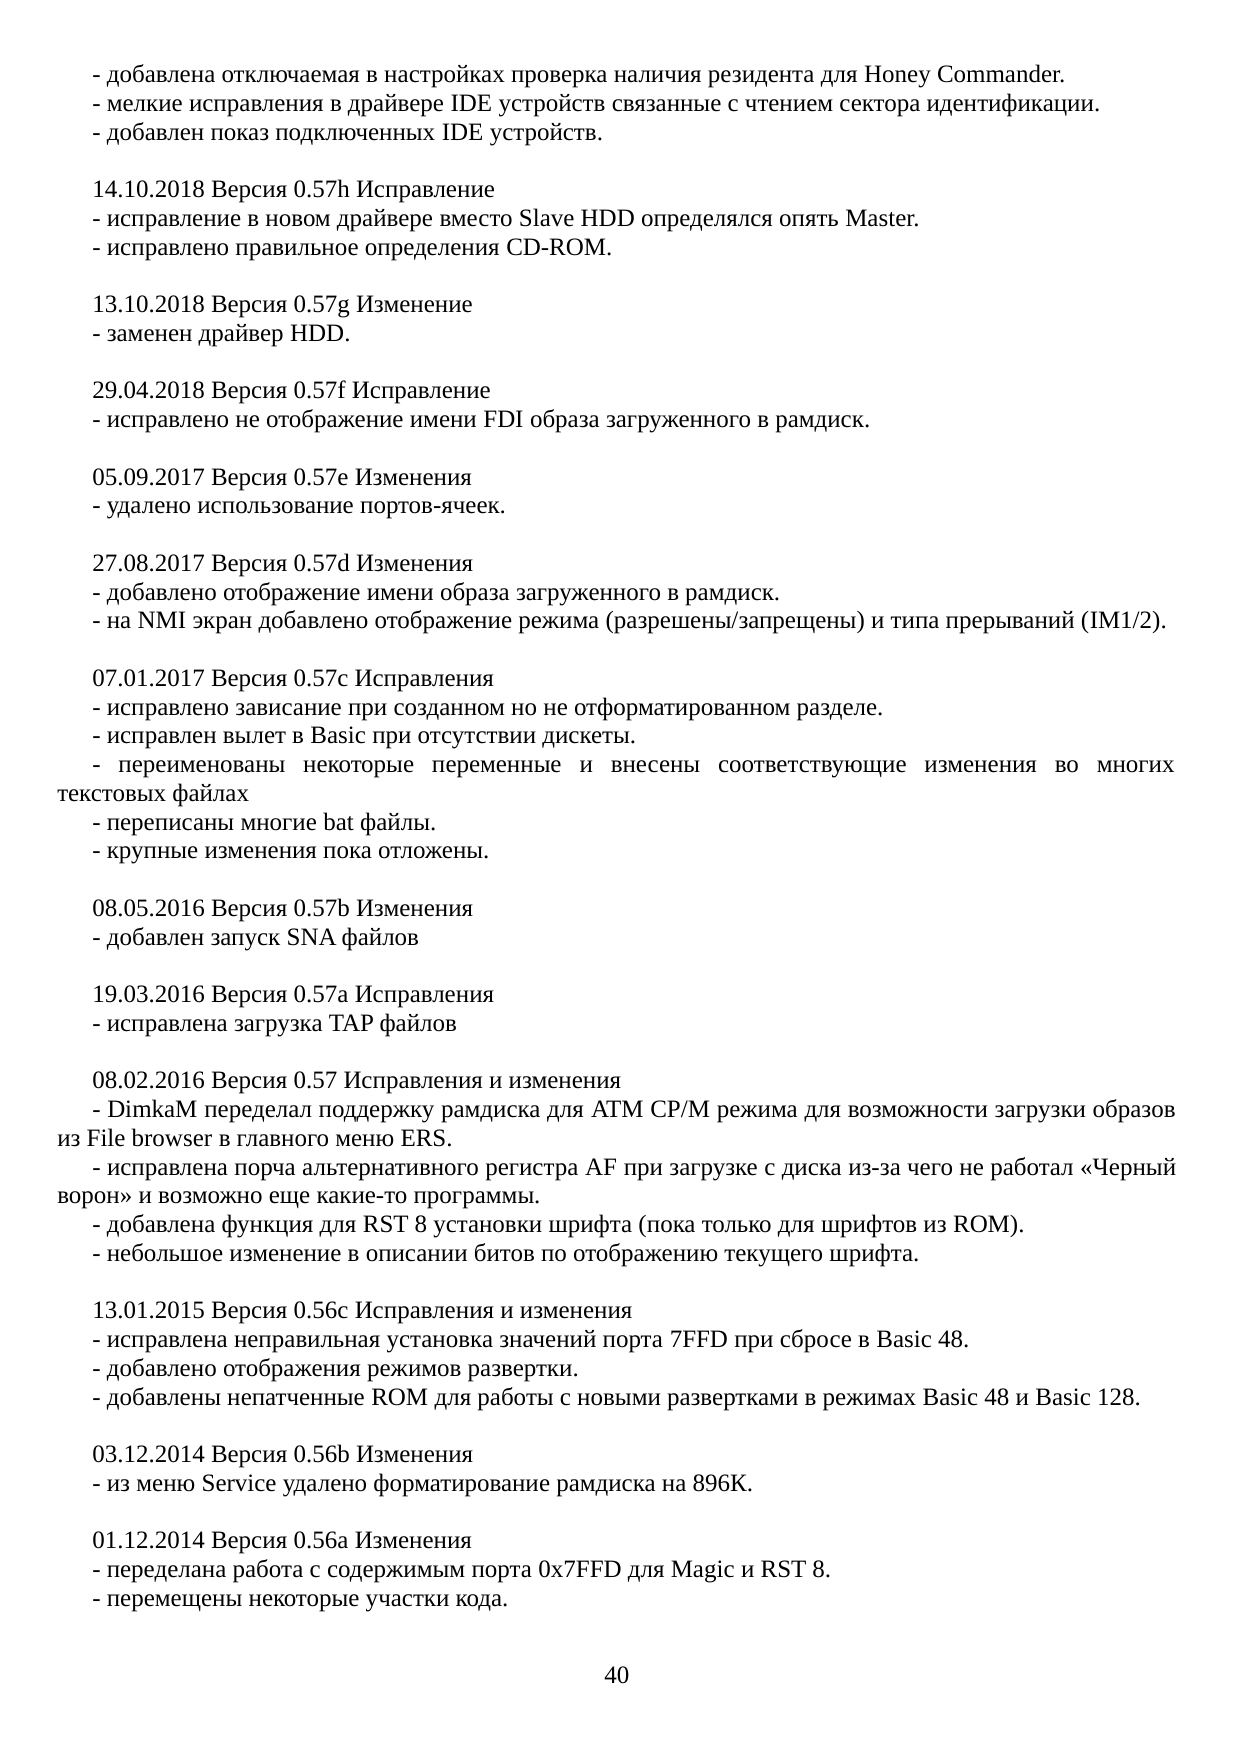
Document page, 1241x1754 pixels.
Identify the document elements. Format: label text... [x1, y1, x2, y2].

text - исправление в новом драйвере вместо Slave HDD определялся опять Master. [57, 203, 1176, 232]
text - добавлено отображения режимов развертки. [57, 1353, 1176, 1382]
text - исправлена загрузка TAP файлов [57, 1008, 1176, 1037]
text 13.10.2018 Версия 0.57g Изменение [57, 289, 1176, 318]
text - исправлено зависание при созданном но не отформатированном разделе. [57, 692, 1176, 721]
text - исправлено не отображение имени FDI образа загруженного в рамдиск. [57, 404, 1176, 433]
text 08.02.2016 Версия 0.57 Исправления и изменения [57, 1066, 1176, 1094]
text 27.08.2017 Версия 0.57d Изменения [57, 548, 1176, 577]
text 14.10.2018 Версия 0.57h Исправление [57, 174, 1176, 203]
text - на NMI экран добавлено отображение режима (разрешены/запрещены) и типа прерываний (IM1/2). [57, 606, 1176, 634]
text 07.01.2017 Версия 0.57с Исправления [57, 663, 1176, 692]
text - DimkaM переделал поддержку рамдиска для ATM CP/M режима для возможности загрузки образов из File browser в главного меню ERS. [57, 1094, 1176, 1152]
text - добавлено отображение имени образа загруженного в рамдиск. [57, 577, 1176, 606]
text - заменен драйвер HDD. [57, 318, 1176, 347]
text - исправлено правильное определения CD-ROM. [57, 232, 1176, 261]
text - исправлена неправильная установка значений порта 7FFD при сбросе в Basic 48. [57, 1324, 1176, 1353]
text 01.12.2014 Версия 0.56a Изменения [57, 1526, 1176, 1554]
text - добавлен запуск SNA файлов [57, 922, 1176, 951]
text - добавлена отключаемая в настройках проверка наличия резидента для Honey Commander. [57, 59, 1176, 88]
text 19.03.2016 Версия 0.57a Исправления [57, 979, 1176, 1008]
text - переименованы некоторые переменные и внесены соответствующие изменения во многих текстовых файлах [57, 749, 1176, 807]
text - добавлены непатченные ROM для работы с новыми развертками в режимах Basic 48 и Basic 128. [57, 1382, 1176, 1411]
text - из меню Service удалено форматирование рамдиска на 896К. [57, 1468, 1176, 1497]
text - добавлена функция для RST 8 установки шрифта (пока только для шрифтов из ROM). [57, 1209, 1176, 1238]
text 13.01.2015 Версия 0.56c Исправления и изменения [57, 1296, 1176, 1324]
text 08.05.2016 Версия 0.57b Изменения [57, 893, 1176, 922]
text - добавлен показ подключенных IDE устройств. [57, 117, 1176, 146]
text - переписаны многие bat файлы. [57, 807, 1176, 836]
text - перемещены некоторые участки кода. [57, 1583, 1176, 1612]
text - исправлен вылет в Basic при отсутствии дискеты. [57, 721, 1176, 749]
text 29.04.2018 Версия 0.57f Исправление [57, 376, 1176, 404]
text - крупные изменения пока отложены. [57, 836, 1176, 864]
text - мелкие исправления в драйвере IDE устройств связанные с чтением сектора идентификации. [57, 88, 1176, 117]
text 03.12.2014 Версия 0.56b Изменения [57, 1439, 1176, 1468]
text - исправлена порча альтернативного регистра AF при загрузке с диска из-за чего не работал «Черный ворон» и возможно еще какие-то программы. [57, 1152, 1176, 1209]
text - удалено использование портов-ячеек. [57, 491, 1176, 519]
text 05.09.2017 Версия 0.57e Изменения [57, 462, 1176, 491]
text - переделана работа с содержимым порта 0x7FFD для Magic и RST 8. [57, 1554, 1176, 1583]
text - небольшое изменение в описании битов по отображению текущего шрифта. [57, 1238, 1176, 1267]
